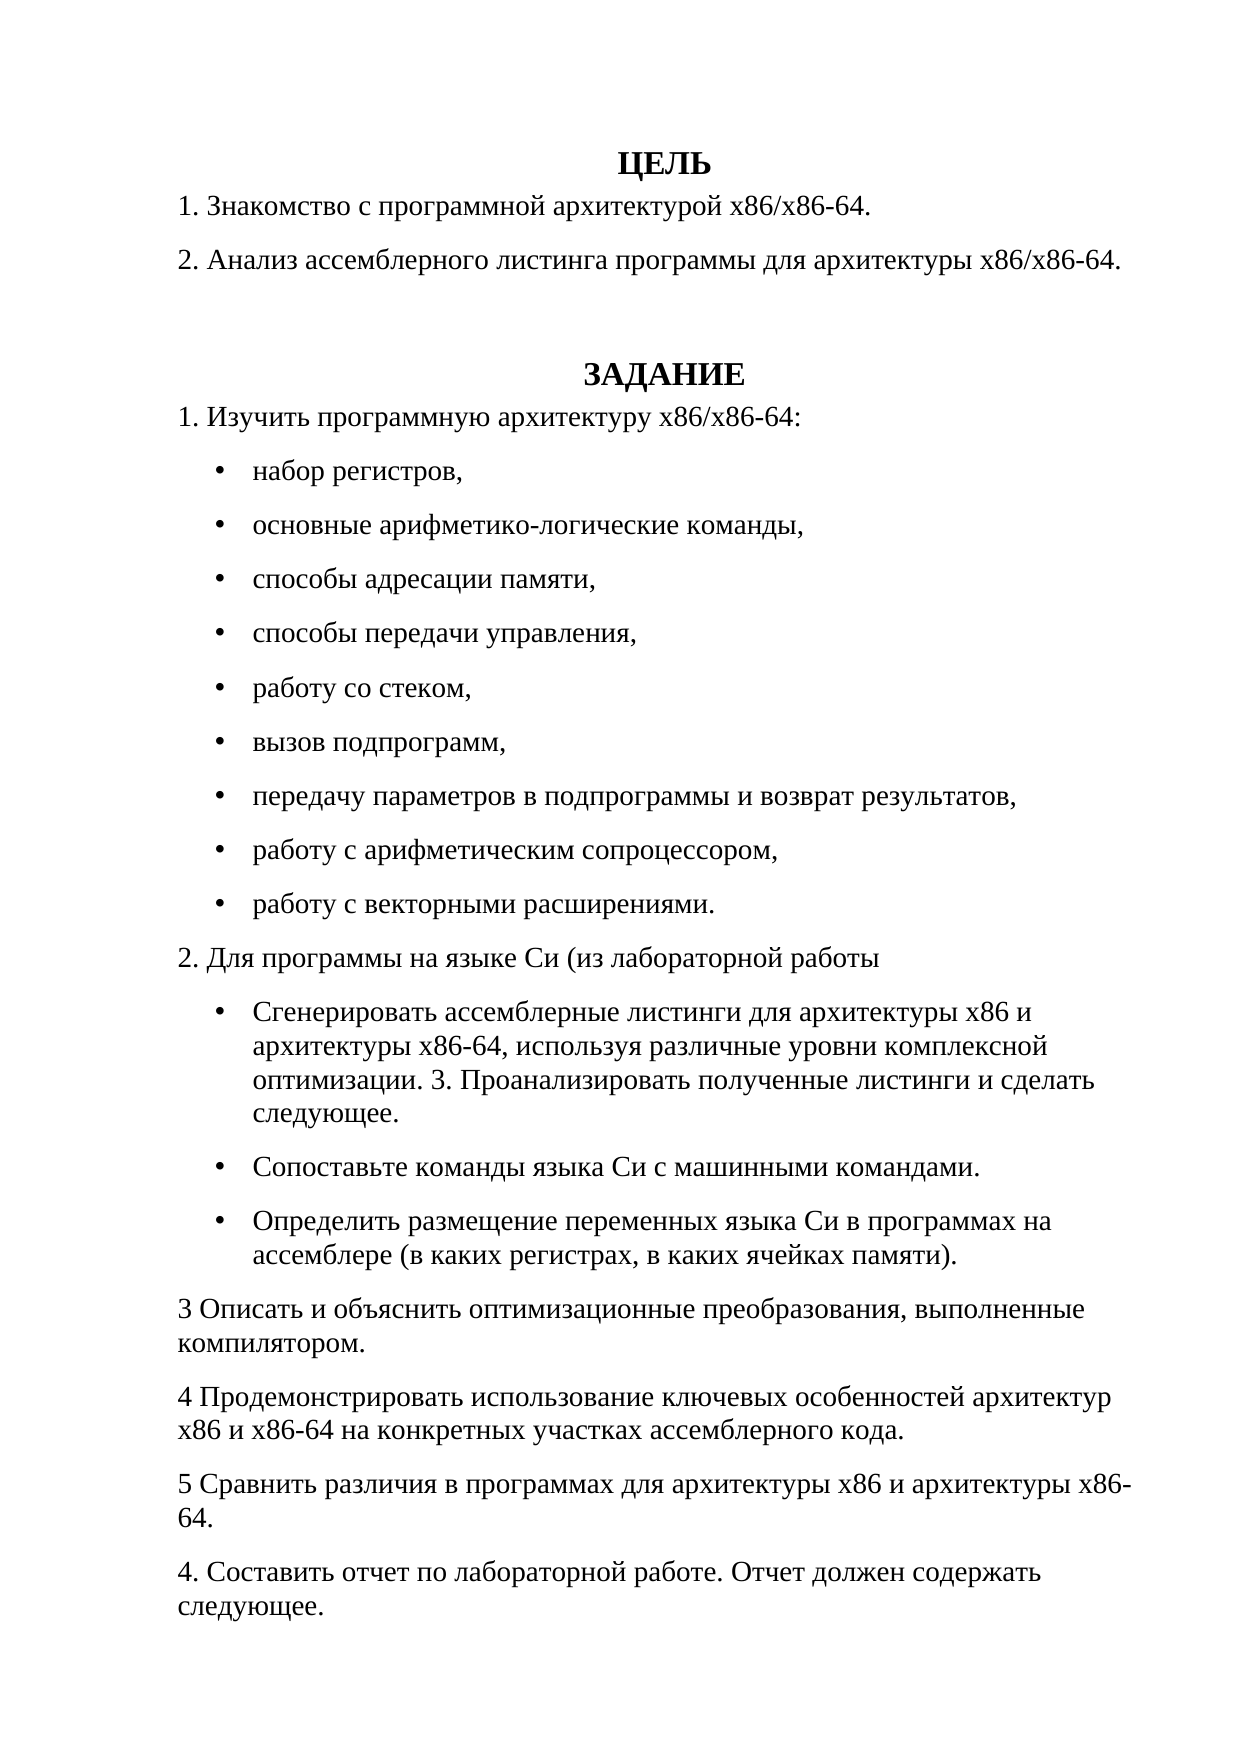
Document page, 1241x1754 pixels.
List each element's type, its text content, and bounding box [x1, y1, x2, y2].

list работу со стеком, [215, 670, 1152, 703]
list основные арифметико-логические команды, [215, 507, 1152, 541]
list работу с арифметическим сопроцессором, [215, 832, 1152, 866]
list Сгенерировать ассемблерные листинги для архитектуры x86 и архитектуры x86-64, используя различные уровни комплексной оптимизации. 3. Проанализировать полученные листинги и сделать следующее. [215, 994, 1152, 1129]
text 5 Сравнить различия в программах для архитектуры x86 и архитектуры x86-64. [177, 1466, 1152, 1533]
list способы передачи управления, [215, 616, 1152, 649]
list Определить размещение переменных языка Си в программах на ассемблере (в каких регистрах, в каких ячейках памяти). [215, 1203, 1152, 1271]
text 3 Описать и объяснить оптимизационные преобразования, выполненные компилятором. [177, 1291, 1152, 1358]
list Сопоставьте команды языка Си с машинными командами. [215, 1149, 1152, 1183]
text 1. Изучить программную архитектуру x86/x86-64: [177, 399, 1152, 432]
list работу с векторными расширениями. [215, 886, 1152, 920]
list передачу параметров в подпрограммы и возврат результатов, [215, 778, 1152, 812]
text 1. Знакомство с программной архитектурой x86/x86-64. [177, 188, 1152, 221]
list способы адресации памяти, [215, 561, 1152, 595]
list вызов подпрограмм, [215, 724, 1152, 757]
text 2. Анализ ассемблерного листинга программы для архитектуры x86/x86-64. [177, 242, 1152, 275]
text 4 Продемонстрировать использование ключевых особенностей архитектур x86 и x86-64 на конкретных участках ассемблерного кода. [177, 1379, 1152, 1446]
list набор регистров, [215, 453, 1152, 487]
subtitle ЦЕЛЬ [177, 143, 1152, 181]
subtitle ЗАДАНИЕ [177, 354, 1152, 393]
text 4. Составить отчет по лабораторной работе. Отчет должен содержать следующее. [177, 1554, 1152, 1621]
text 2. Для программы на языке Си (из лабораторной работы [177, 941, 1152, 974]
